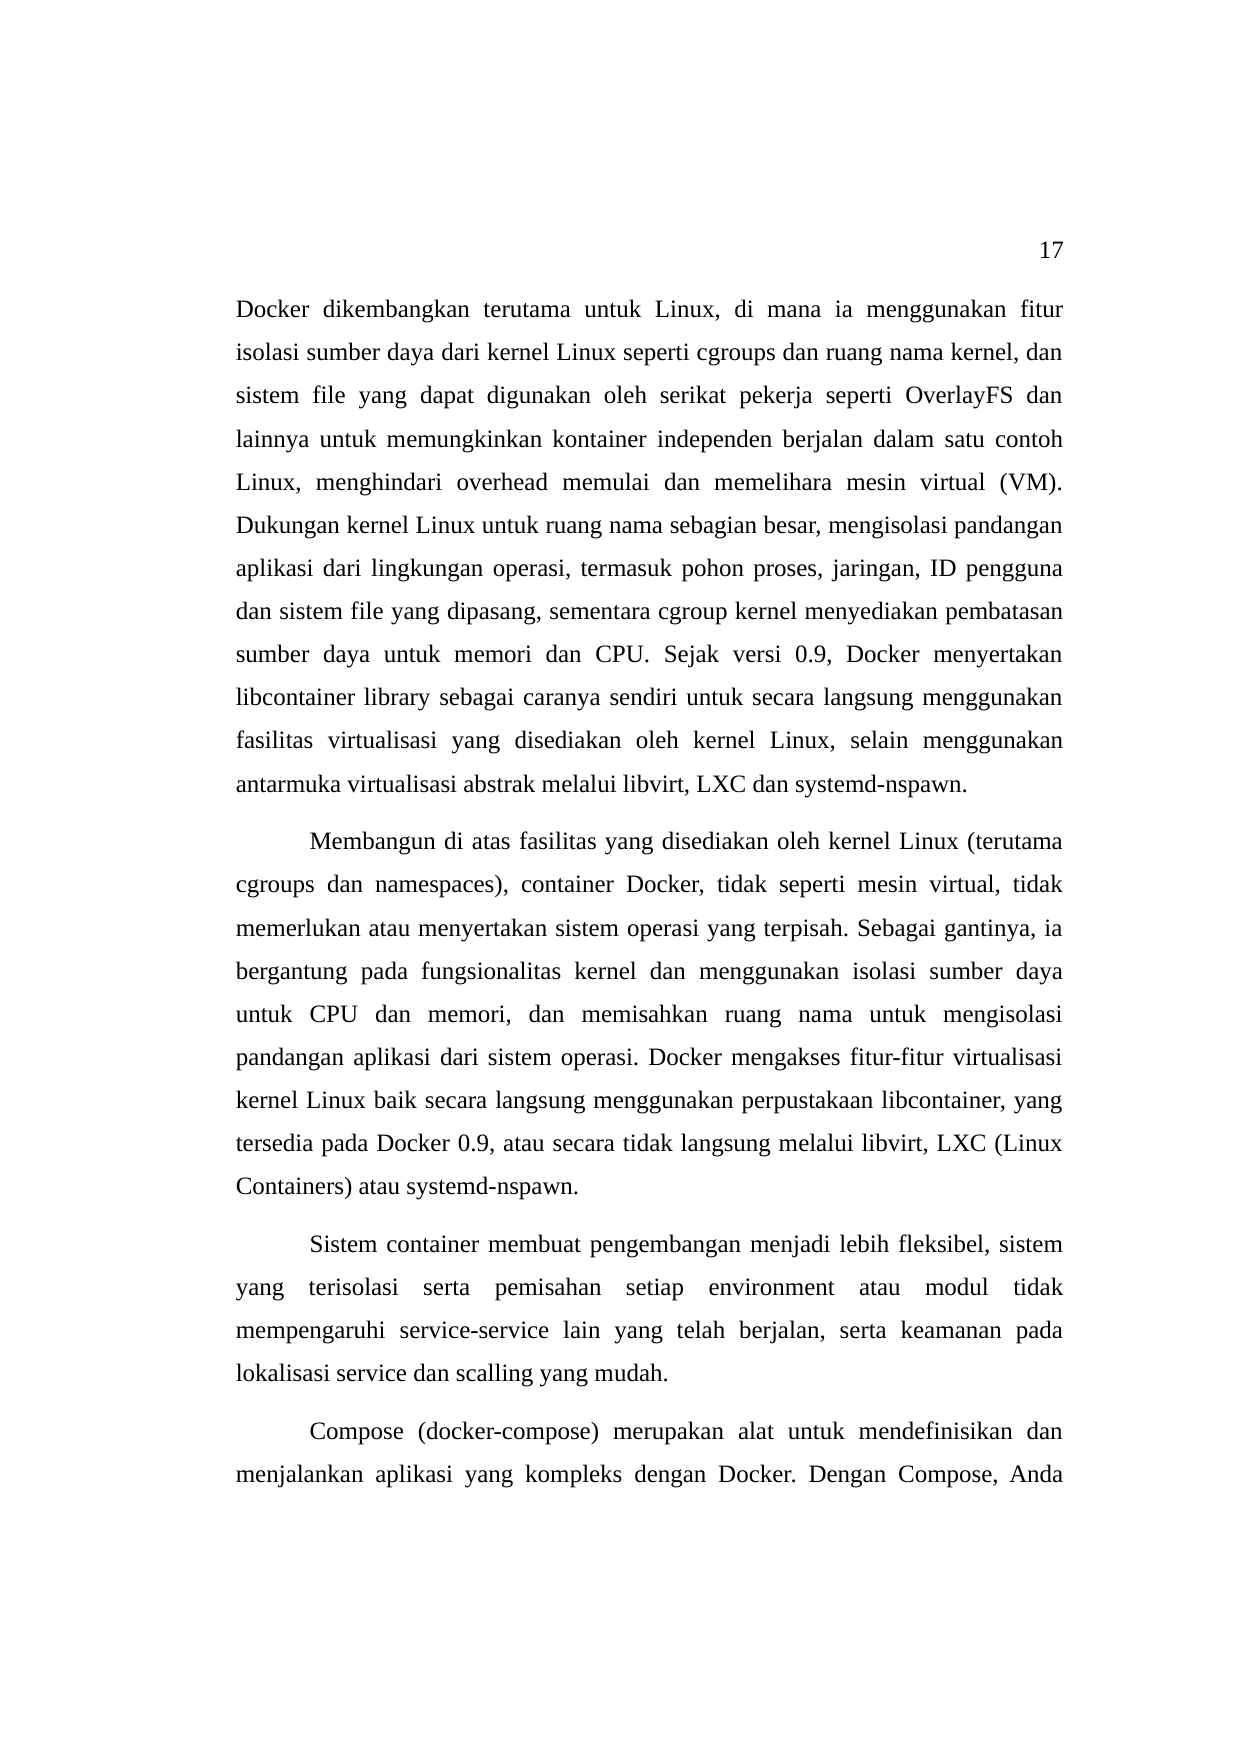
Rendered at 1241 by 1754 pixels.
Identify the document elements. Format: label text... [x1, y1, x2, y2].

text Compose (docker-compose) merupakan alat untuk mendefinisikan dan menjalankan aplikasi yang kompleks dengan Docker. Dengan Compose, Anda [236, 1416, 1063, 1488]
text Membangun di atas fasilitas yang disediakan oleh kernel Linux (terutama cgroups dan namespaces), container Docker, tidak seperti mesin virtual, tidak memerlukan atau menyertakan sistem operasi yang terpisah. Sebagai gantinya, ia bergantung pada fungsionalitas kernel dan menggunakan isolasi sumber daya untuk CPU dan memori, dan memisahkan ruang nama untuk mengisolasi pandangan aplikasi dari sistem operasi. Docker mengakses fitur-fitur virtualisasi kernel Linux baik secara langsung menggunakan perpustakaan libcontainer, yang tersedia pada Docker 0.9, atau secara tidak langsung melalui libvirt, LXC (Linux Containers) atau systemd-nspawn. [236, 826, 1063, 1200]
text Sistem container membuat pengembangan menjadi lebih fleksibel, sistem yang terisolasi serta pemisahan setiap environment atau modul tidak mempengaruhi service-service lain yang telah berjalan, serta keamanan pada lokalisasi service dan scalling yang mudah. [236, 1229, 1063, 1387]
text Docker dikembangkan terutama untuk Linux, di mana ia menggunakan fitur isolasi sumber daya dari kernel Linux seperti cgroups dan ruang nama kernel, dan sistem file yang dapat digunakan oleh serikat pekerja seperti OverlayFS dan lainnya untuk memungkinkan kontainer independen berjalan dalam satu contoh Linux, menghindari overhead memulai dan memelihara mesin virtual (VM). Dukungan kernel Linux untuk ruang nama sebagian besar, mengisolasi pandangan aplikasi dari lingkungan operasi, termasuk pohon proses, jaringan, ID pengguna dan sistem file yang dipasang, sementara cgroup kernel menyediakan pembatasan sumber daya untuk memori dan CPU. Sejak versi 0.9, Docker menyertakan libcontainer library sebagai caranya sendiri untuk secara langsung menggunakan fasilitas virtualisasi yang disediakan oleh kernel Linux, selain menggunakan antarmuka virtualisasi abstrak melalui libvirt, LXC dan systemd-nspawn. [236, 294, 1063, 797]
